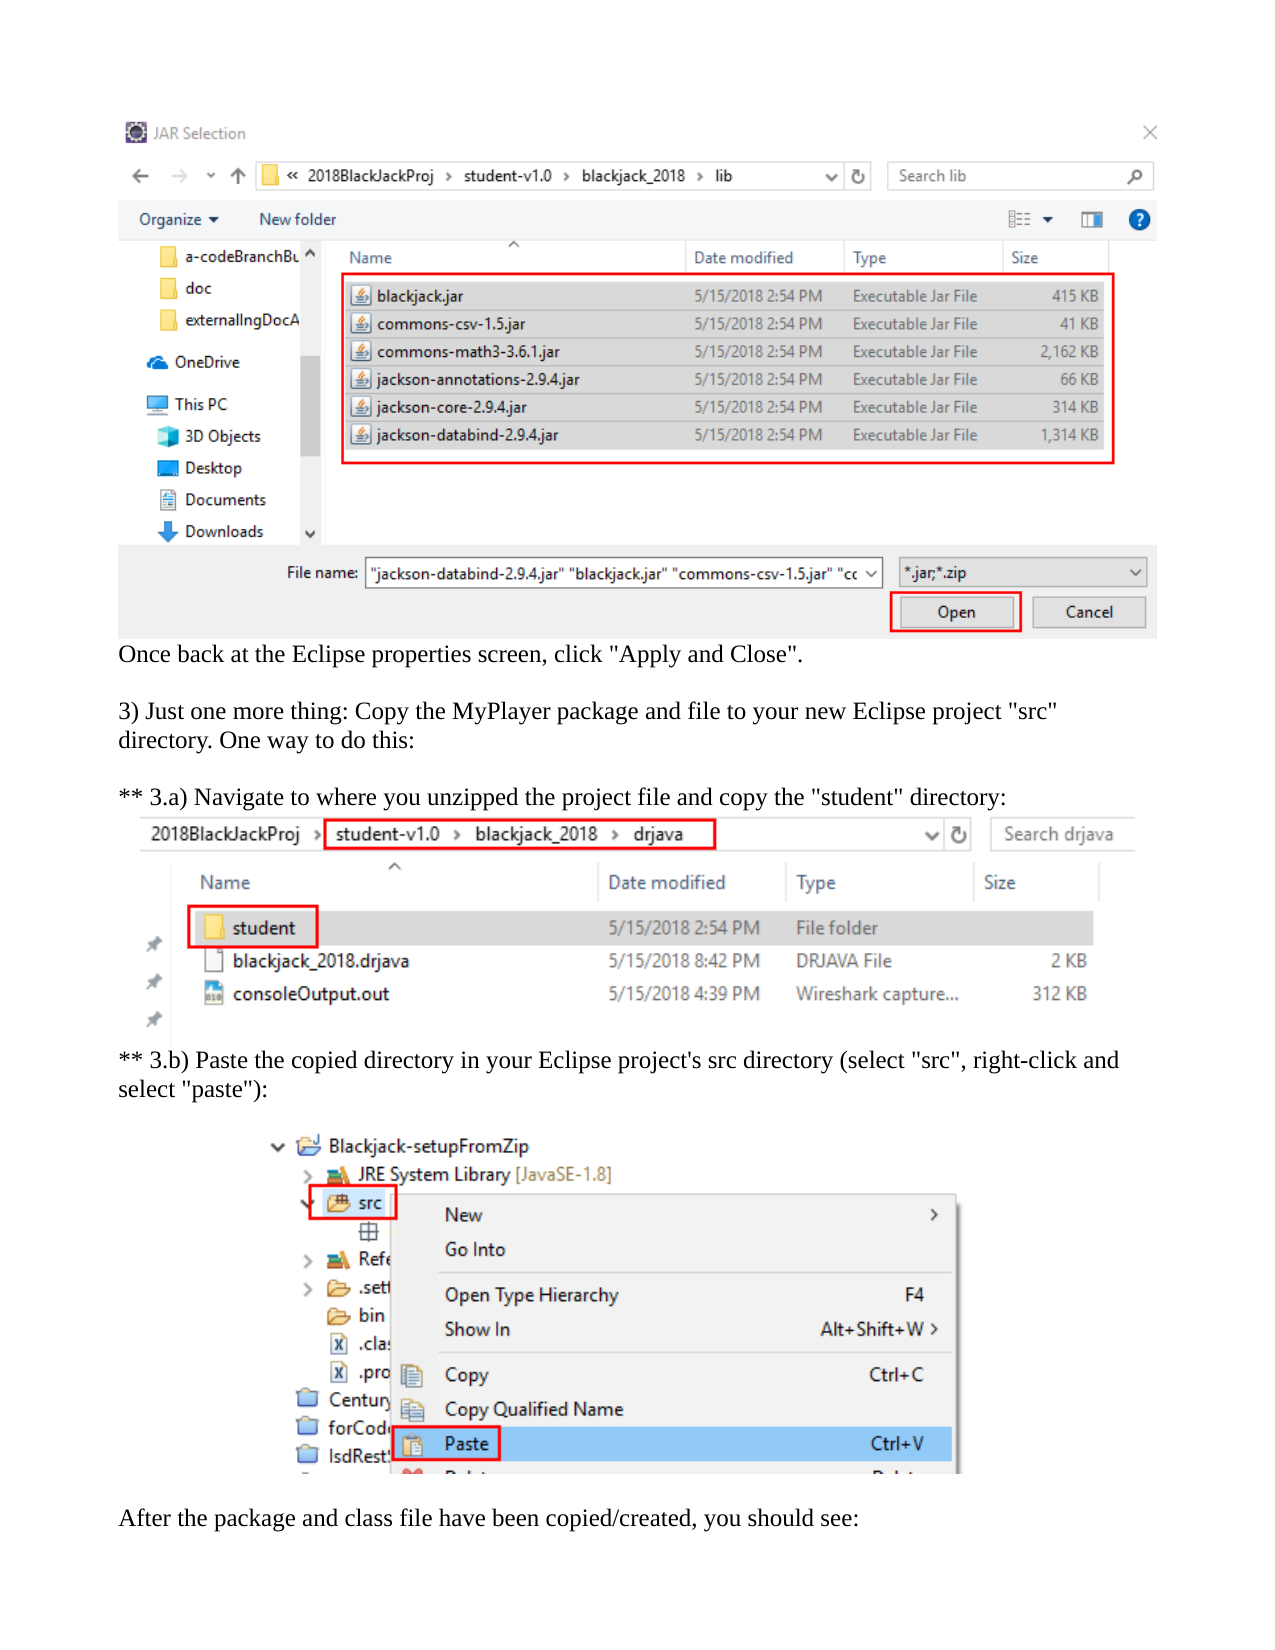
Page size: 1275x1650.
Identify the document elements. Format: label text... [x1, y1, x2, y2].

text Once back at the Eclipse properties screen, click "Apply and Close". [118, 639, 1157, 667]
text ** 3.b) Paste the copied directory in your Eclipse project's src directory (select "src", right-click and select "paste"): [118, 811, 1157, 1103]
text ** 3.a) Navigate to where you unzipped the project file and copy the "student" directory: [118, 782, 1157, 811]
picture [268, 1131, 1007, 1474]
text After the package and class file have been copied/created, you should see: [118, 1503, 1157, 1532]
text 3) Just one more thing: Copy the MyPlayer package and file to your new Eclipse project "src" directory. One way to do this: [118, 696, 1157, 754]
picture [140, 811, 1136, 1046]
picture [118, 118, 1157, 639]
